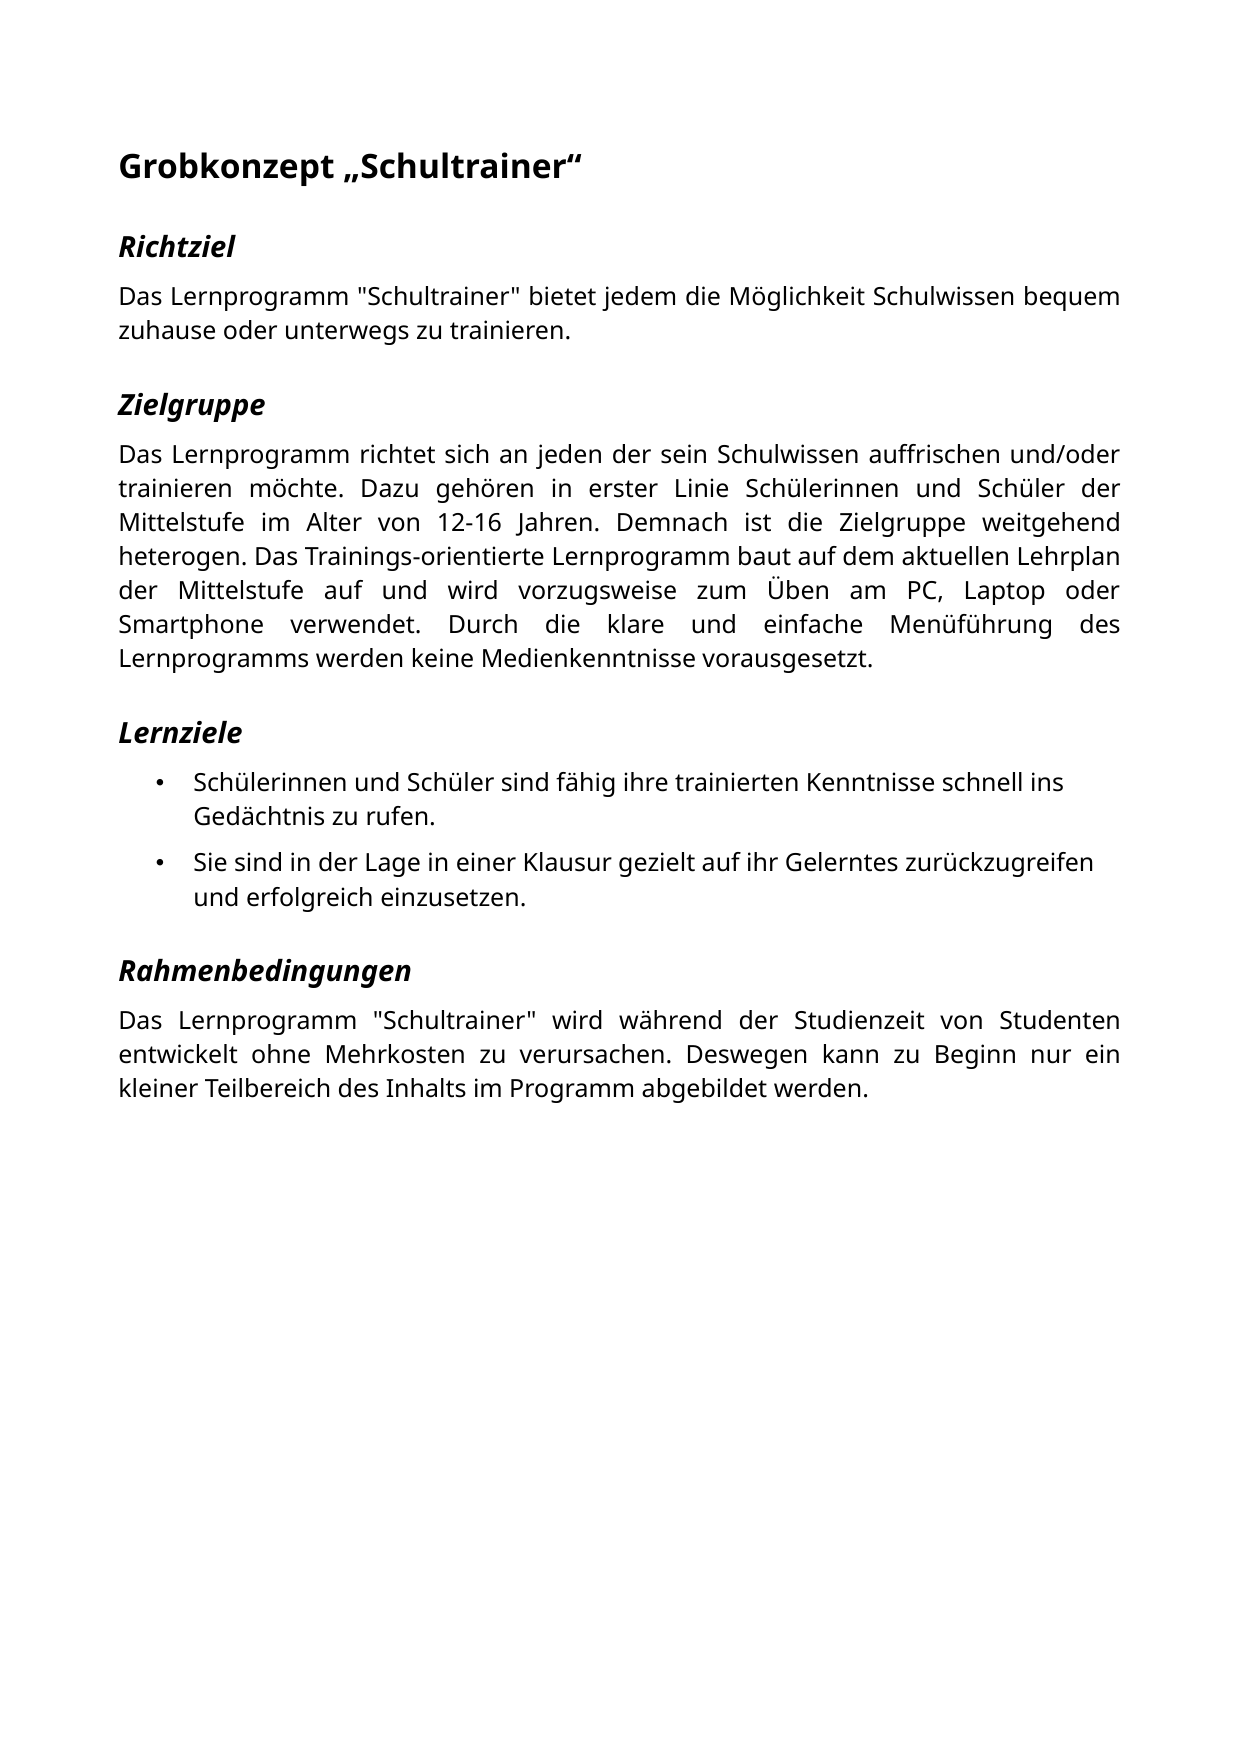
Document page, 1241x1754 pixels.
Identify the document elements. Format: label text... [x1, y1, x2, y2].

subtitle Lernziele [118, 712, 1122, 752]
subtitle Richtziel [118, 226, 1122, 266]
text Das Lernprogramm "Schultrainer" bietet jedem die Möglichkeit Schulwissen bequem zuhause oder unterwegs zu trainieren. [118, 278, 1122, 347]
list Sie sind in der Lage in einer Klausur gezielt auf ihr Gelerntes zurückzugreifen und erfolgreich einzusetzen. [156, 845, 1122, 913]
text Das Lernprogramm richtet sich an jeden der sein Schulwissen auffrischen und/oder trainieren möchte. Dazu gehören in erster Linie Schülerinnen und Schüler der Mittelstufe im Alter von 12-16 Jahren. Demnach ist die Zielgruppe weitgehend heterogen. Das Trainings-orientierte Lernprogramm baut auf dem aktuellen Lehrplan der Mittelstufe auf und wird vorzugsweise zum Üben am PC, Laptop oder Smartphone verwendet. Durch die klare und einfache Menüführung des Lernprogramms werden keine Medienkenntnisse vorausgesetzt. [118, 436, 1122, 675]
subtitle Zielgruppe [118, 384, 1122, 424]
list Schülerinnen und Schüler sind fähig ihre trainierten Kenntnisse schnell ins Gedächtnis zu rufen. [156, 764, 1122, 833]
text Das Lernprogramm "Schultrainer" wird während der Studienzeit von Studenten entwickelt ohne Mehrkosten zu verursachen. Deswegen kann zu Beginn nur ein kleiner Teilbereich des Inhalts im Programm abgebildet werden. [118, 1003, 1122, 1105]
subtitle Grobkonzept „Schultrainer“ [118, 143, 1122, 189]
subtitle Rahmenbedingungen [118, 951, 1122, 990]
